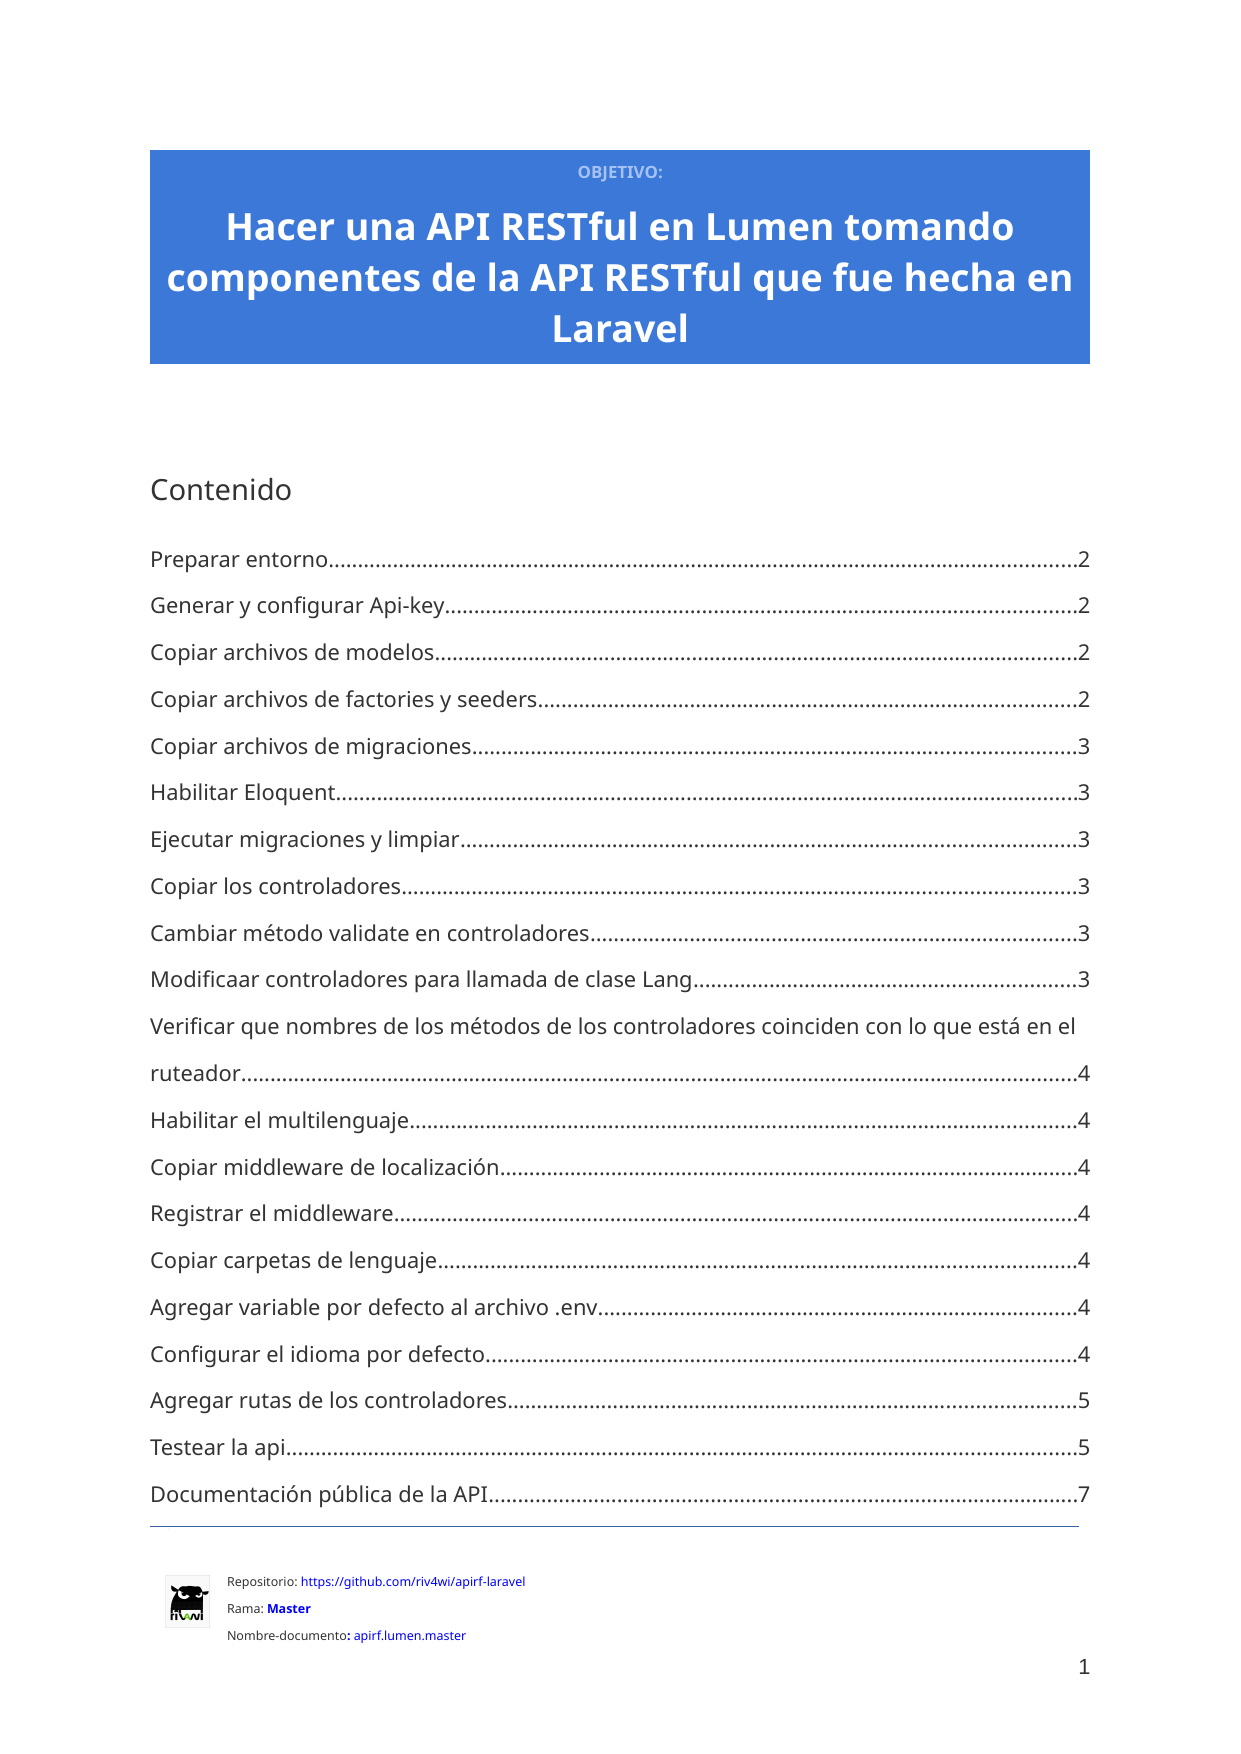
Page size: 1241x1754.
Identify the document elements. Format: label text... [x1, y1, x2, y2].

text Registrar el middleware 4 [150, 1198, 1090, 1228]
text Ejecutar migraciones y limpiar 3 [150, 824, 1090, 854]
text Cambiar método validate en controladores 3 [150, 918, 1090, 947]
text Habilitar Eloquent 3 [150, 777, 1090, 807]
text Copiar los controladores 3 [150, 871, 1090, 901]
text Agregar variable por defecto al archivo .env 4 [150, 1292, 1090, 1322]
text Copiar archivos de factories y seeders 2 [150, 684, 1090, 714]
text Verificar que nombres de los métodos de los controladores coinciden con lo que está en el ruteador 4 [150, 1011, 1090, 1088]
text Habilitar el multilenguaje 4 [150, 1105, 1090, 1134]
picture [165, 1575, 210, 1628]
text Testear la api 5 [150, 1432, 1090, 1462]
text Copiar archivos de migraciones 3 [150, 731, 1090, 760]
text Generar y configurar Api-key 2 [150, 590, 1090, 620]
text Copiar middleware de localización 4 [150, 1152, 1090, 1181]
text Agregar rutas de los controladores 5 [150, 1385, 1090, 1415]
text Documentación pública de la API 7 [150, 1479, 1090, 1509]
text Copiar carpetas de lenguaje 4 [150, 1245, 1090, 1275]
table_header OBJETIVO: Hacer una API RESTful en Lumen tomando componentes de la API RESTful que fue hecha en Laravel [150, 150, 1090, 364]
text Copiar archivos de modelos 2 [150, 637, 1090, 667]
text Modificaar controladores para llamada de clase Lang 3 [150, 964, 1090, 994]
text Configurar el idioma por defecto 4 [150, 1339, 1090, 1368]
subtitle Contenido [150, 469, 1090, 508]
text Preparar entorno 2 [150, 543, 1090, 573]
